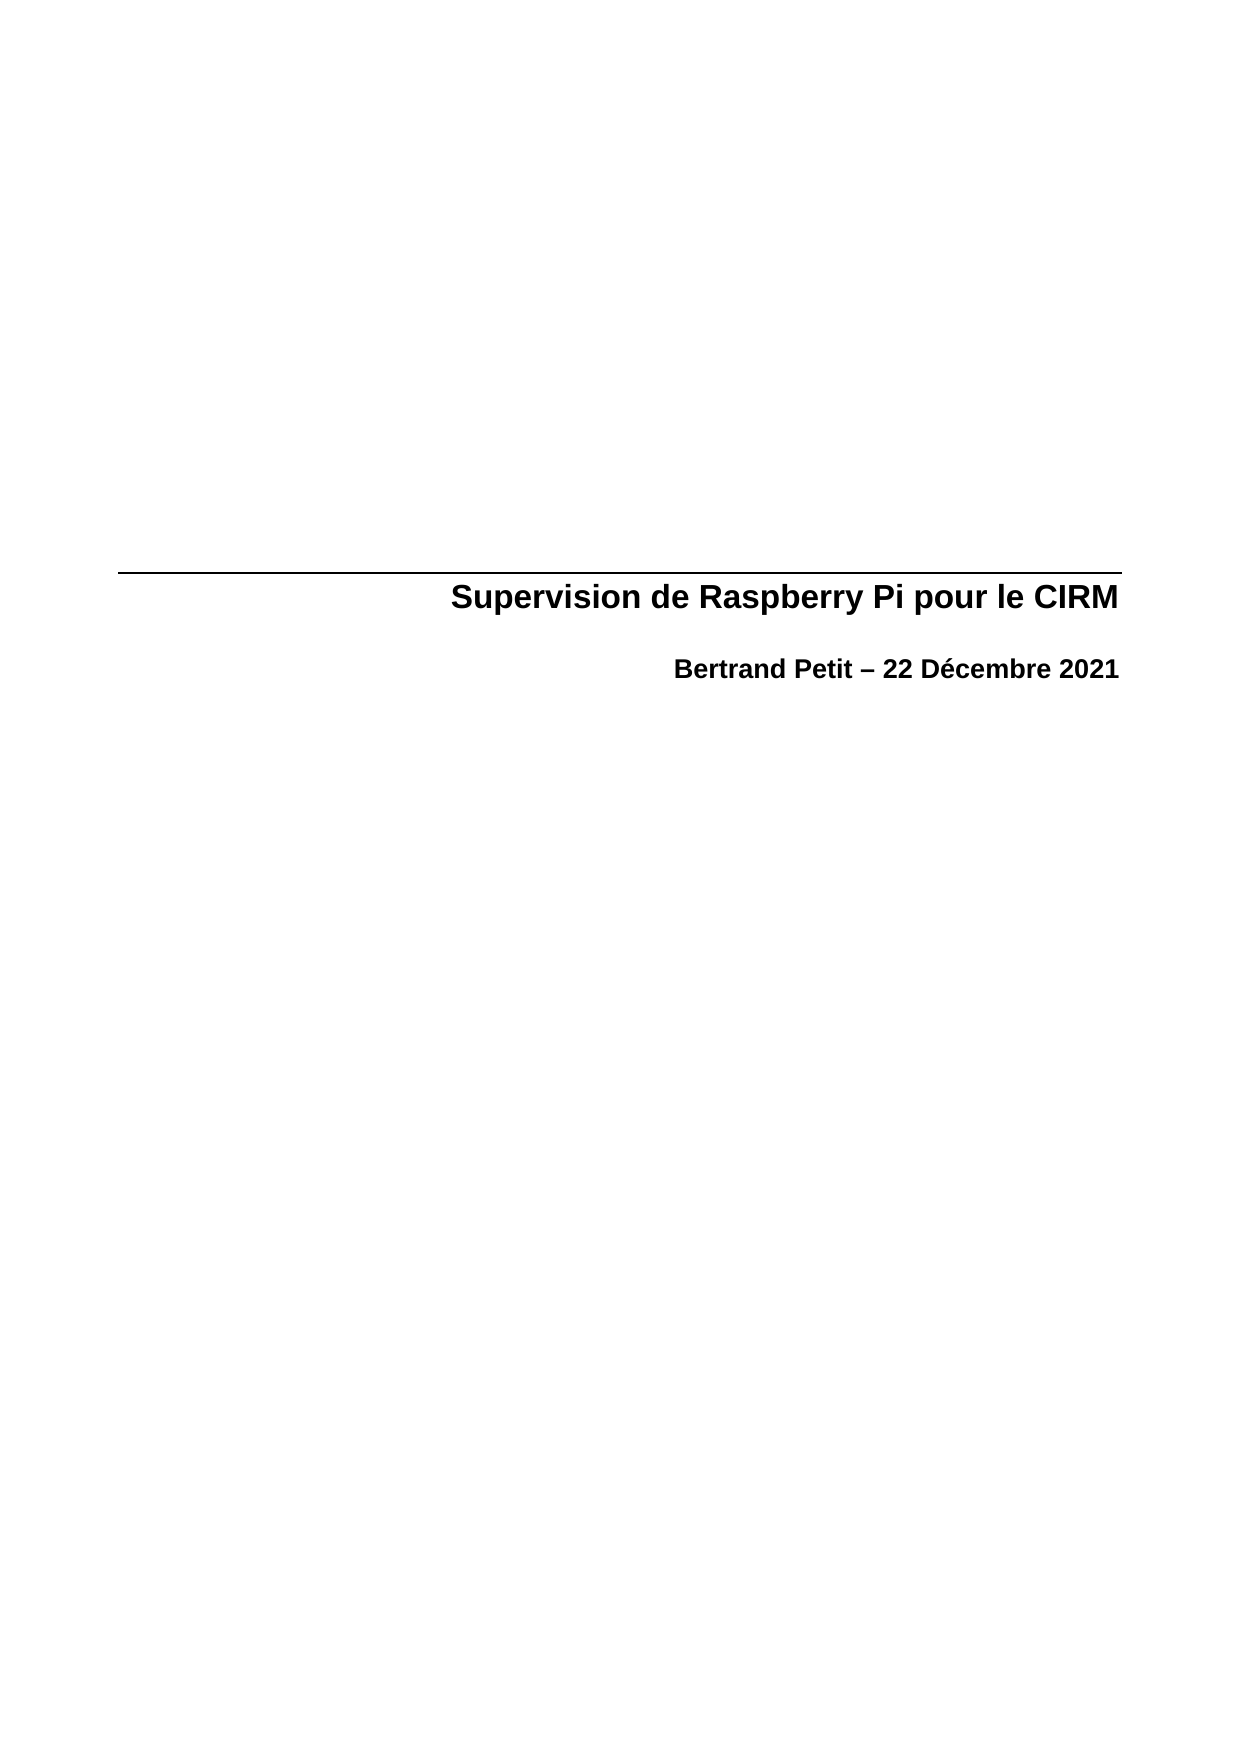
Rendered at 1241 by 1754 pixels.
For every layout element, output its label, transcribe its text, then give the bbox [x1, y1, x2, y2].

subtitle Bertrand Petit – 22 Décembre 2021 [118, 647, 1122, 687]
subtitle Supervision de Raspberry Pi pour le CIRM [118, 574, 1122, 616]
